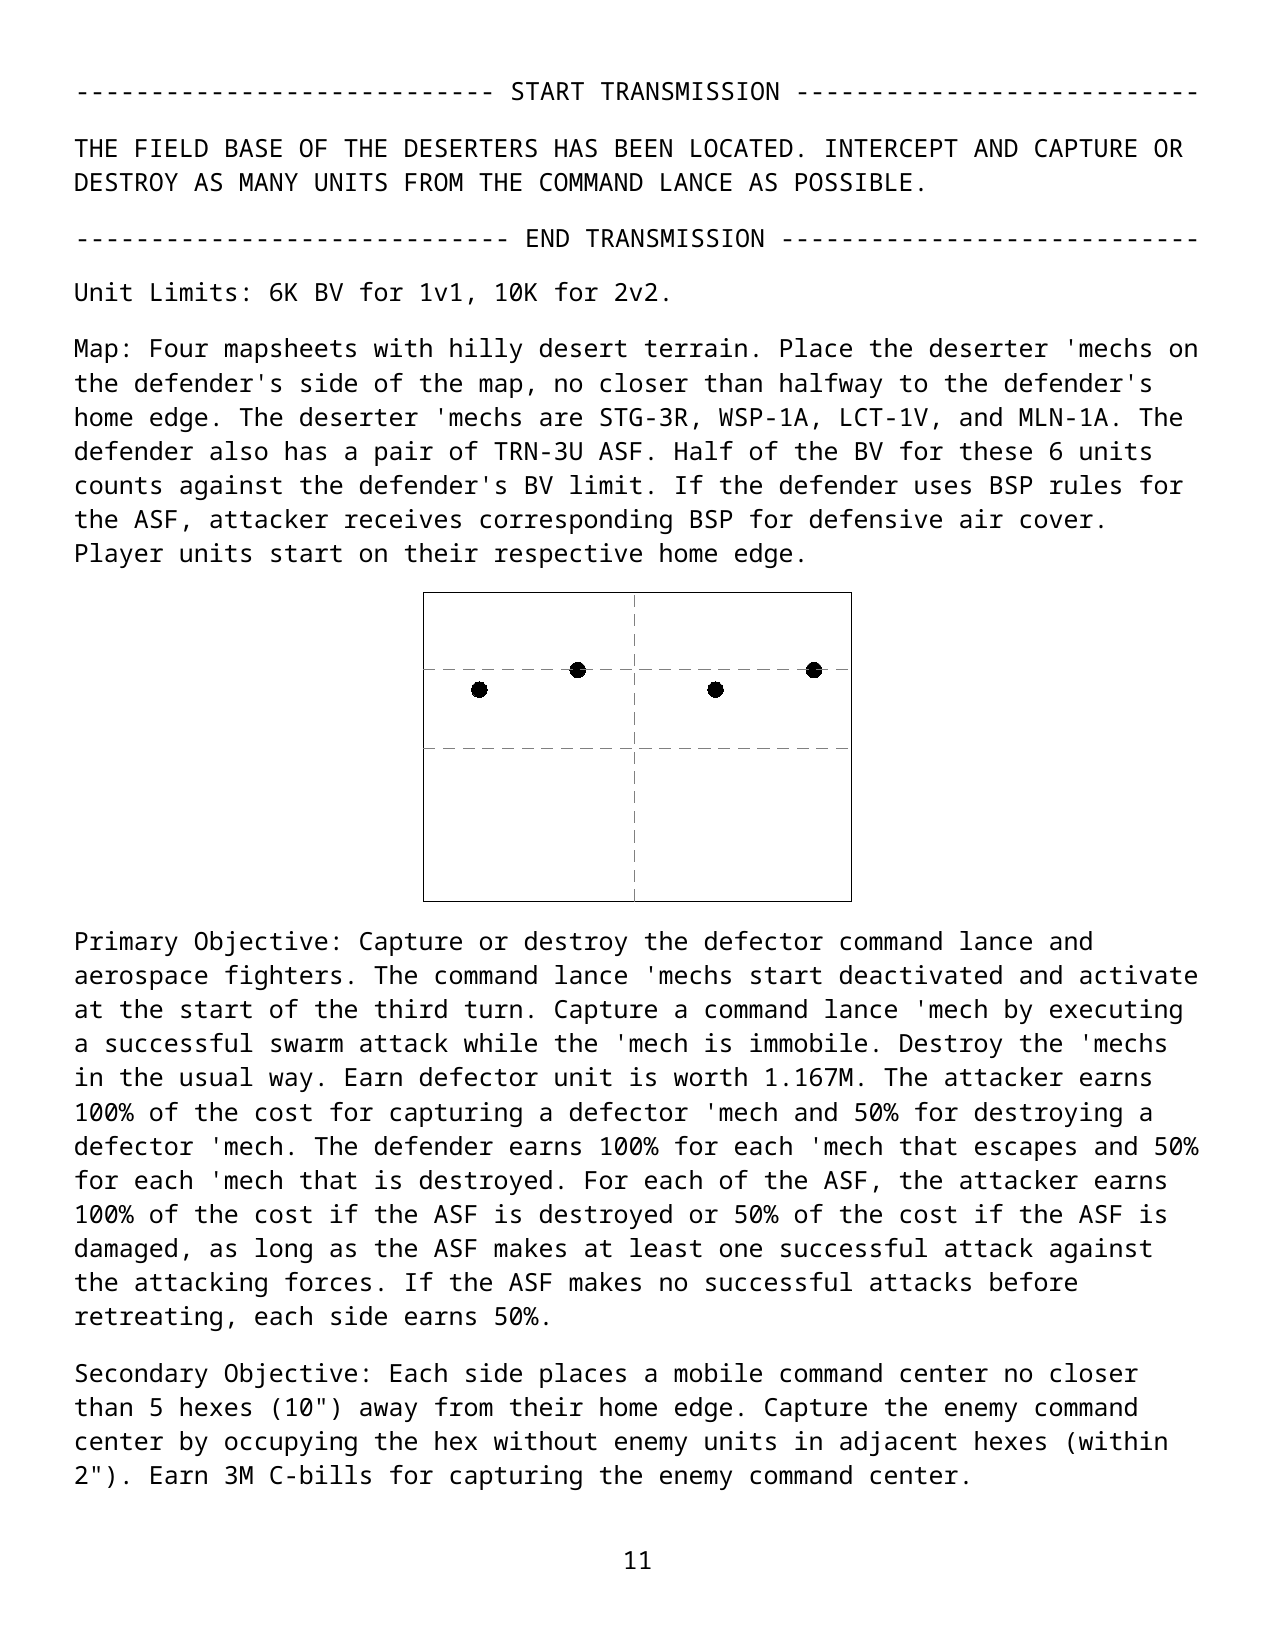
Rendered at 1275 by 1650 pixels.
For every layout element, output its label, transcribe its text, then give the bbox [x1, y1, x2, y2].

subtitle MISSION 1 [73, 255, 1201, 274]
text THE FIELD BASE OF THE DESERTERS HAS BEEN LOCATED. INTERCEPT AND CAPTURE OR DESTROY AS MANY UNITS FROM THE COMMAND LANCE AS POSSIBLE. [73, 108, 1201, 198]
text Unit Limits: 6K BV for 1v1, 10K for 2v2. [73, 274, 1201, 308]
text ----------------------------- END TRANSMISSION ---------------------------- [73, 198, 1201, 255]
text Primary Objective: Capture or destroy the defector command lance and aerospace fighters. The command lance 'mechs start deactivated and activate at the start of the third turn. Capture a command lance 'mech by executing a successful swarm attack while the 'mech is immobile. Destroy the 'mechs in the usual way. Earn defector unit is worth 1.167M. The attacker earns 100% of the cost for capturing a defector 'mech and 50% for destroying a defector 'mech. The defender earns 100% for each 'mech that escapes and 50% for each 'mech that is destroyed. For each of the ASF, the attacker earns 100% of the cost if the ASF is destroyed or 50% of the cost if the ASF is damaged, as long as the ASF makes at least one successful attack against the attacking forces. If the ASF makes no successful attacks before retreating, each side earns 50%. [73, 924, 1201, 1333]
text ---------------------------- START TRANSMISSION --------------------------- [73, 73, 1201, 108]
text Map: Four mapsheets with hilly desert terrain. Place the deserter 'mechs on the defender's side of the map, no closer than halfway to the defender's home edge. The deserter 'mechs are STG-3R, WSP-1A, LCT-1V, and MLN-1A. The defender also has a pair of TRN-3U ASF. Half of the BV for these 6 units counts against the defender's BV limit. If the defender uses BSP rules for the ASF, attacker receives corresponding BSP for defensive air cover. Player units start on their respective home edge. [73, 331, 1201, 569]
text Secondary Objective: Each side places a mobile command center no closer than 5 hexes (10") away from their home edge. Capture the enemy command center by occupying the hex without enemy units in adjacent hexes (within 2"). Earn 3M C-bills for capturing the enemy command center. [73, 1355, 1201, 1492]
